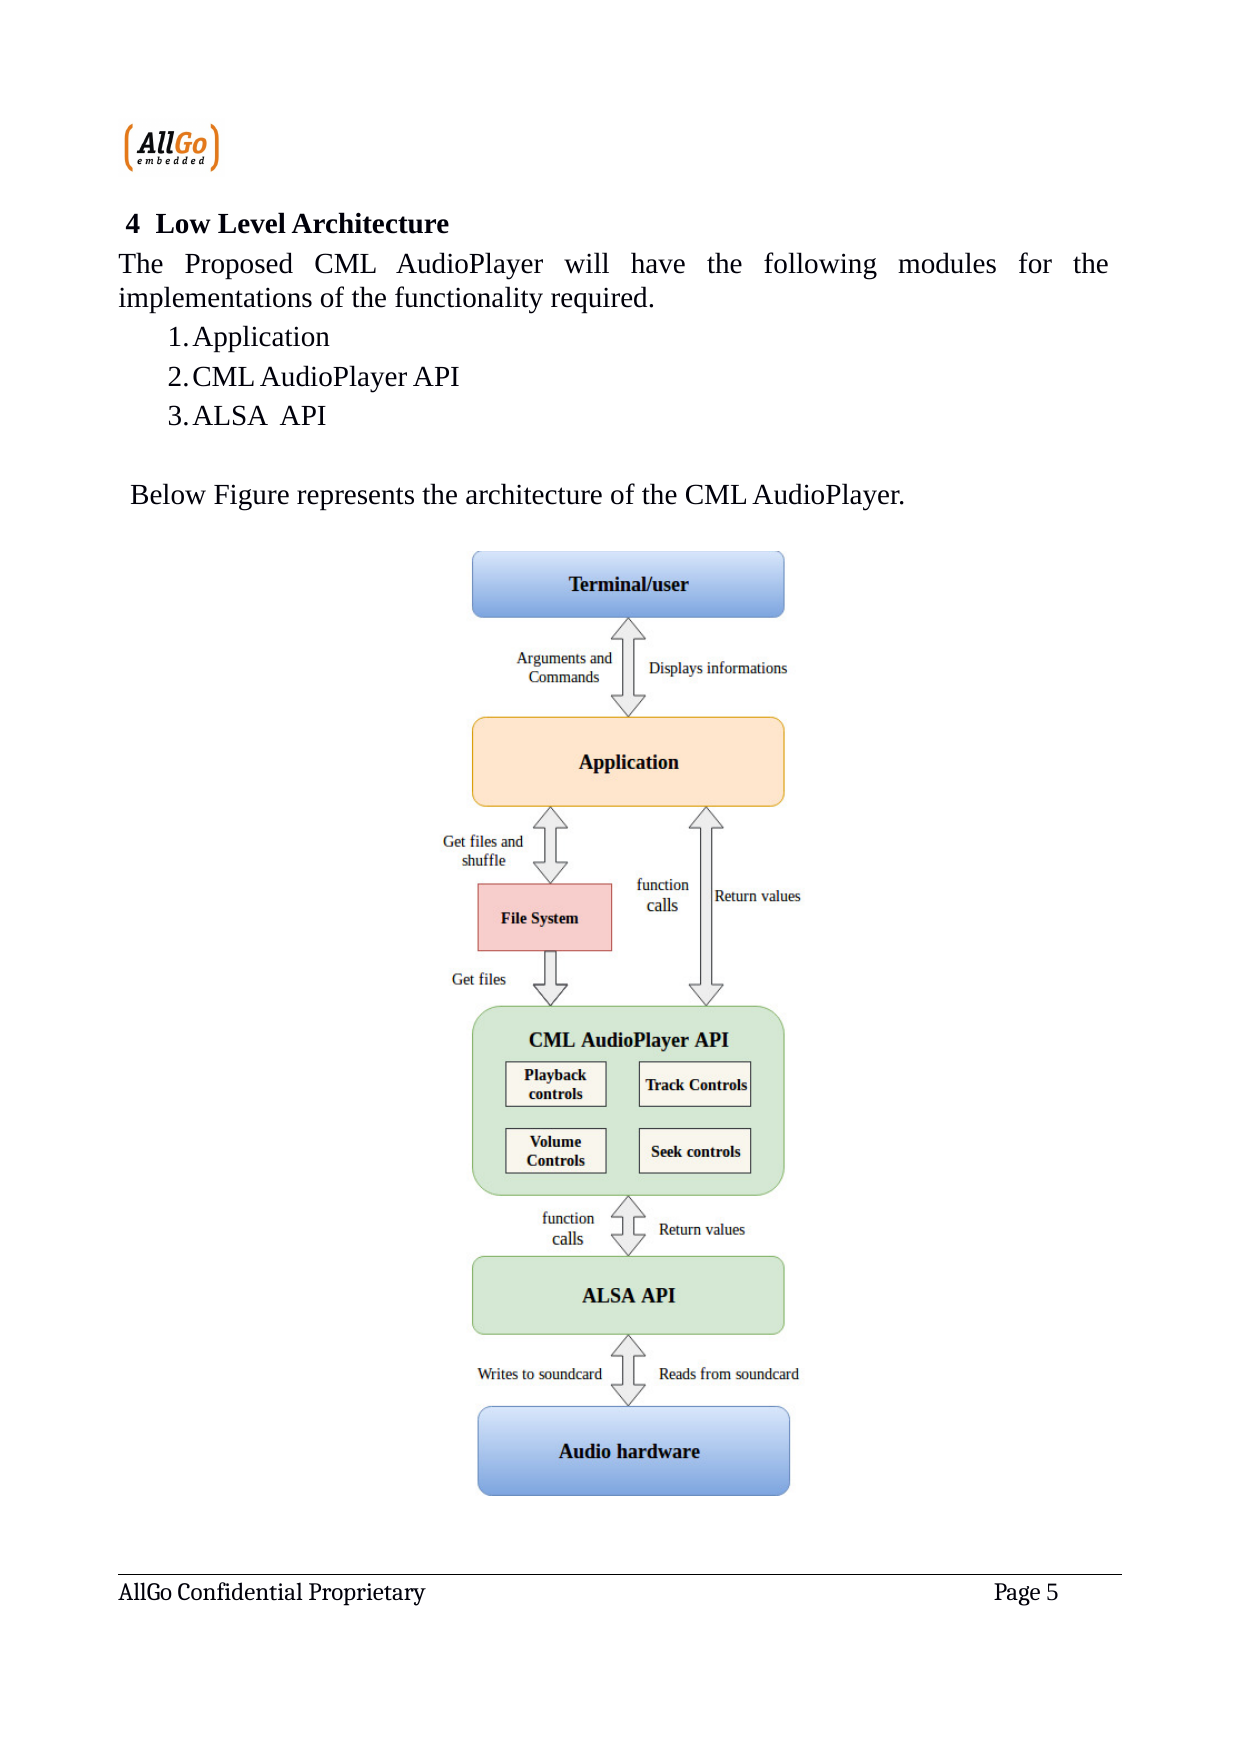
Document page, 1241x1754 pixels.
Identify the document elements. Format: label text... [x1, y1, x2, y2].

picture [422, 551, 818, 1496]
text Below Figure represents the architecture of the CML AudioPlayer. [130, 477, 1110, 511]
list CML AudioPlayer API [167, 359, 1122, 392]
list ALSA API [167, 398, 1122, 432]
text The Proposed CML AudioPlayer will have the following modules for the implementations of the functionality required. [118, 246, 1110, 313]
list Application [167, 319, 1122, 353]
subtitle Low Level Architecture [118, 207, 1122, 240]
picture [118, 118, 225, 177]
